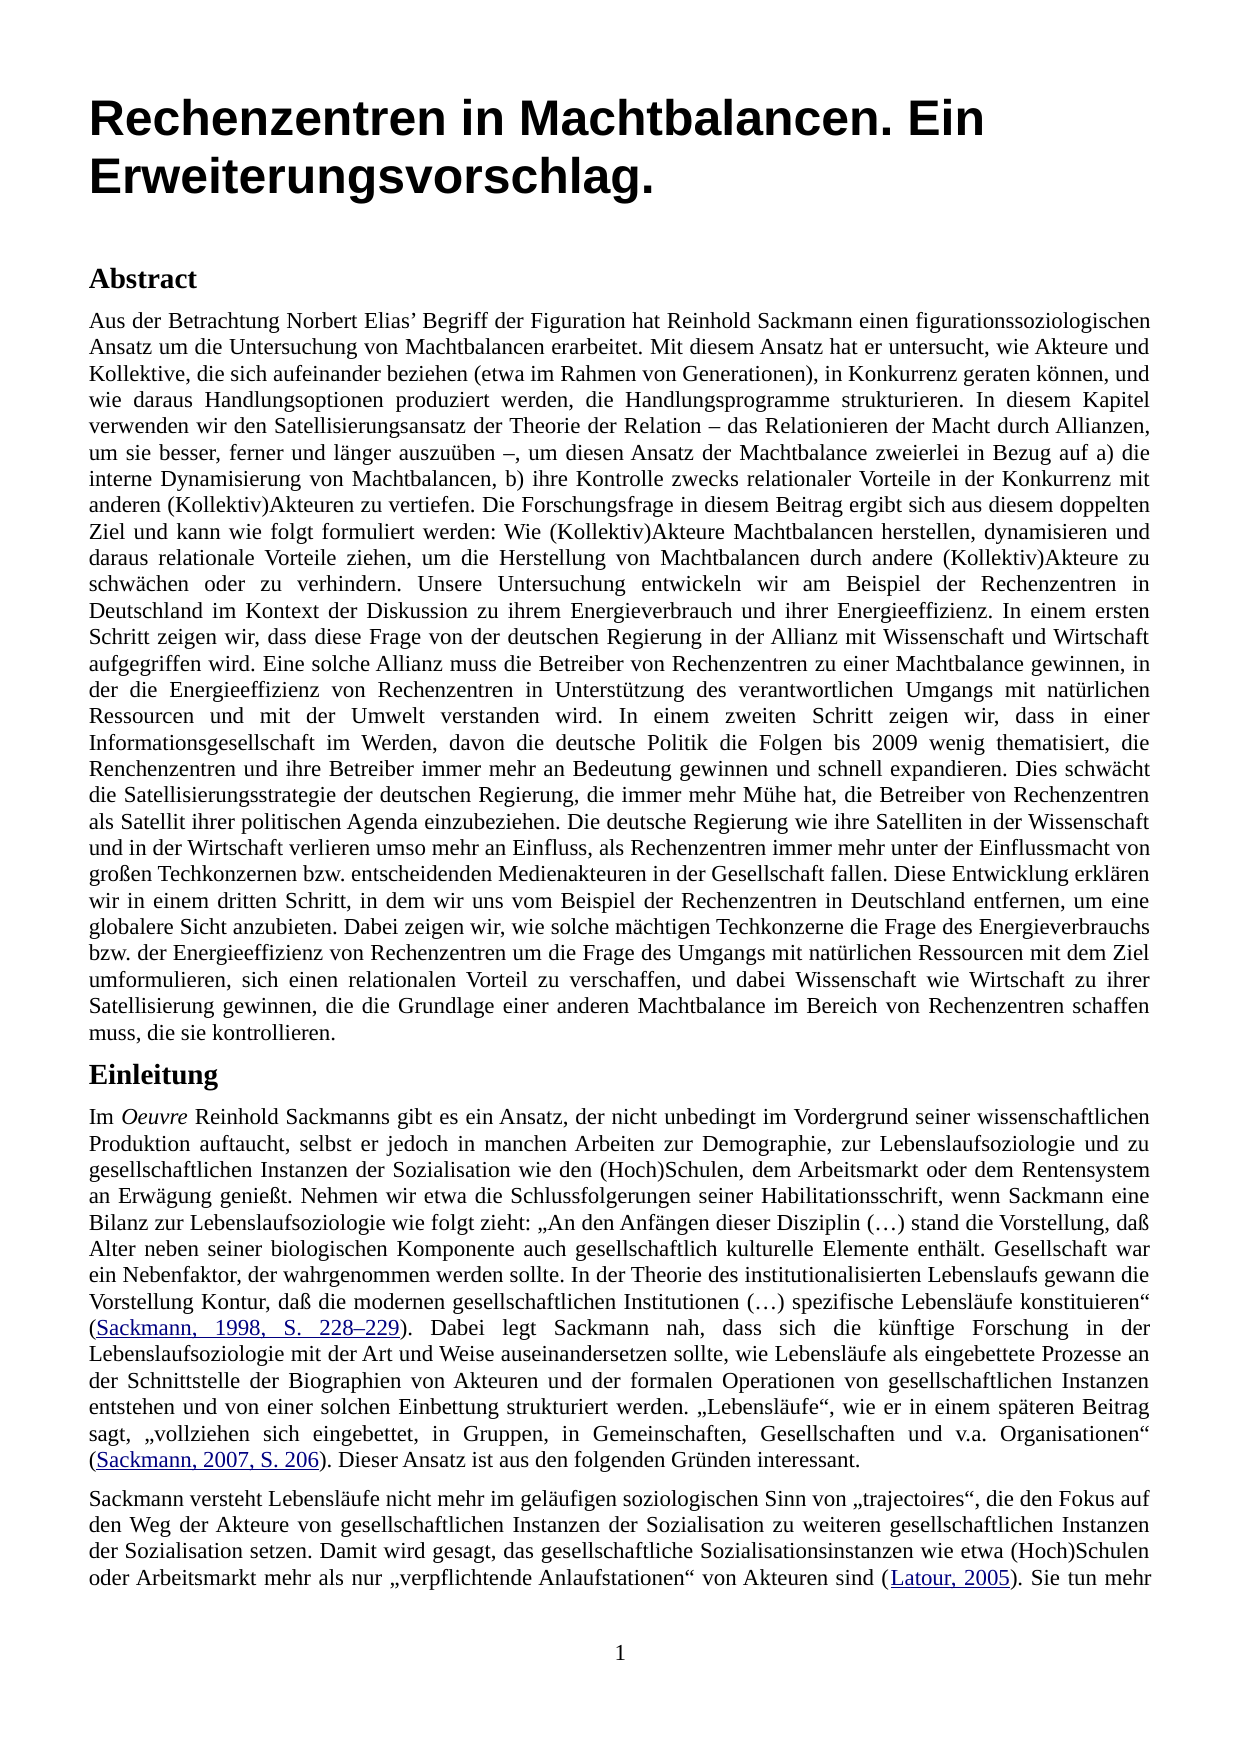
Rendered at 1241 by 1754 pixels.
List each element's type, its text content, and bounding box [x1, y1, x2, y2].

text Im Oeuvre Reinhold Sackmanns gibt es ein Ansatz, der nicht unbedingt im Vordergrund seiner wissenschaftlichen Produktion auftaucht, selbst er jedoch in manchen Arbeiten zur Demographie, zur Lebenslaufsoziologie und zu gesellschaftlichen Instanzen der Sozialisation wie den (Hoch)Schulen, dem Arbeitsmarkt oder dem Rentensystem an Erwägung genießt. Nehmen wir etwa die Schlussfolgerungen seiner Habilitationsschrift, wenn Sackmann eine Bilanz zur Lebenslaufsoziologie wie folgt zieht: „An den Anfängen dieser Disziplin (…) stand die Vorstellung, daß Alter neben seiner biologischen Komponente auch gesellschaftlich kulturelle Elemente enthält. Gesellschaft war ein Nebenfaktor, der wahrgenommen werden sollte. In der Theorie des institutionalisierten Lebenslaufs gewann die Vorstellung Kontur, daß die modernen gesellschaftlichen Institutionen (…) spezifische Lebensläufe konstituieren“ (Sackmann, 1998, S. 228–229). Dabei legt Sackmann nah, dass sich die künftige Forschung in der Lebenslaufsoziologie mit der Art und Weise auseinandersetzen sollte, wie Lebensläufe als eingebettete Prozesse an der Schnittstelle der Biographien von Akteuren und der formalen Operationen von gesellschaftlichen Instanzen entstehen und von einer solchen Einbettung strukturiert werden. „Lebensläufe“, wie er in einem späteren Beitrag sagt, „vollziehen sich eingebettet, in Gruppen, in Gemeinschaften, Gesellschaften und v.a. Organisationen“ (Sackmann, 2007, S. 206). Dieser Ansatz ist aus den folgenden Gründen interessant. [88, 1103, 1152, 1472]
text Aus der Betrachtung Norbert Elias’ Begriff der Figuration hat Reinhold Sackmann einen figurationssoziologischen Ansatz um die Untersuchung von Machtbalancen erarbeitet. Mit diesem Ansatz hat er untersucht, wie Akteure und Kollektive, die sich aufeinander beziehen (etwa im Rahmen von Generationen), in Konkurrenz geraten können, und wie daraus Handlungsoptionen produziert werden, die Handlungsprogramme strukturieren. In diesem Kapitel verwenden wir den Satellisierungsansatz der Theorie der Relation – das Relationieren der Macht durch Allianzen, um sie besser, ferner und länger auszuüben –, um diesen Ansatz der Machtbalance zweierlei in Bezug auf a) die interne Dynamisierung von Machtbalancen, b) ihre Kontrolle zwecks relationaler Vorteile in der Konkurrenz mit anderen (Kollektiv)Akteuren zu vertiefen. Die Forschungsfrage in diesem Beitrag ergibt sich aus diesem doppelten Ziel und kann wie folgt formuliert werden: Wie (Kollektiv)Akteure Machtbalancen herstellen, dynamisieren und daraus relationale Vorteile ziehen, um die Herstellung von Machtbalancen durch andere (Kollektiv)Akteure zu schwächen oder zu verhindern. Unsere Untersuchung entwickeln wir am Beispiel der Rechenzentren in Deutschland im Kontext der Diskussion zu ihrem Energieverbrauch und ihrer Energieeffizienz. In einem ersten Schritt zeigen wir, dass diese Frage von der deutschen Regierung in der Allianz mit Wissenschaft und Wirtschaft aufgegriffen wird. Eine solche Allianz muss die Betreiber von Rechenzentren zu einer Machtbalance gewinnen, in der die Energieeffizienz von Rechenzentren in Unterstützung des verantwortlichen Umgangs mit natürlichen Ressourcen und mit der Umwelt verstanden wird. In einem zweiten Schritt zeigen wir, dass in einer Informationsgesellschaft im Werden, davon die deutsche Politik die Folgen bis 2009 wenig thematisiert, die Renchenzentren und ihre Betreiber immer mehr an Bedeutung gewinnen und schnell expandieren. Dies schwächt die Satellisierungsstrategie der deutschen Regierung, die immer mehr Mühe hat, die Betreiber von Rechenzentren als Satellit ihrer politischen Agenda einzubeziehen. Die deutsche Regierung wie ihre Satelliten in der Wissenschaft und in der Wirtschaft verlieren umso mehr an Einfluss, als Rechenzentren immer mehr unter der Einflussmacht von großen Techkonzernen bzw. entscheidenden Medienakteuren in der Gesellschaft fallen. Diese Entwicklung erklären wir in einem dritten Schritt, in dem wir uns vom Beispiel der Rechenzentren in Deutschland entfernen, um eine globalere Sicht anzubieten. Dabei zeigen wir, wie solche mächtigen Techkonzerne die Frage des Energieverbrauchs bzw. der Energieeffizienz von Rechenzentren um die Frage des Umgangs mit natürlichen Ressourcen mit dem Ziel umformulieren, sich einen relationalen Vorteil zu verschaffen, und dabei Wissenschaft wie Wirtschaft zu ihrer Satellisierung gewinnen, die die Grundlage einer anderen Machtbalance im Bereich von Rechenzentren schaffen muss, die sie kontrollieren. [88, 307, 1152, 1045]
title Rechenzentren in Machtbalancen. Ein Erweiterungsvorschlag. [88, 88, 1152, 203]
subtitle Einleitung [88, 1057, 1152, 1091]
subtitle Abstract [88, 261, 1152, 294]
text Sackmann versteht Lebensläufe nicht mehr im geläufigen soziologischen Sinn von „trajectoires“, die den Fokus auf den Weg der Akteure von gesellschaftlichen Instanzen der Sozialisation zu weiteren gesellschaftlichen Instanzen der Sozialisation setzen. Damit wird gesagt, das gesellschaftliche Sozialisationsinstanzen wie etwa (Hoch)Schulen oder Arbeitsmarkt mehr als nur „verpflichtende Anlaufstationen“ von Akteuren sind (Latour, 2005). Sie tun mehr [88, 1485, 1152, 1590]
